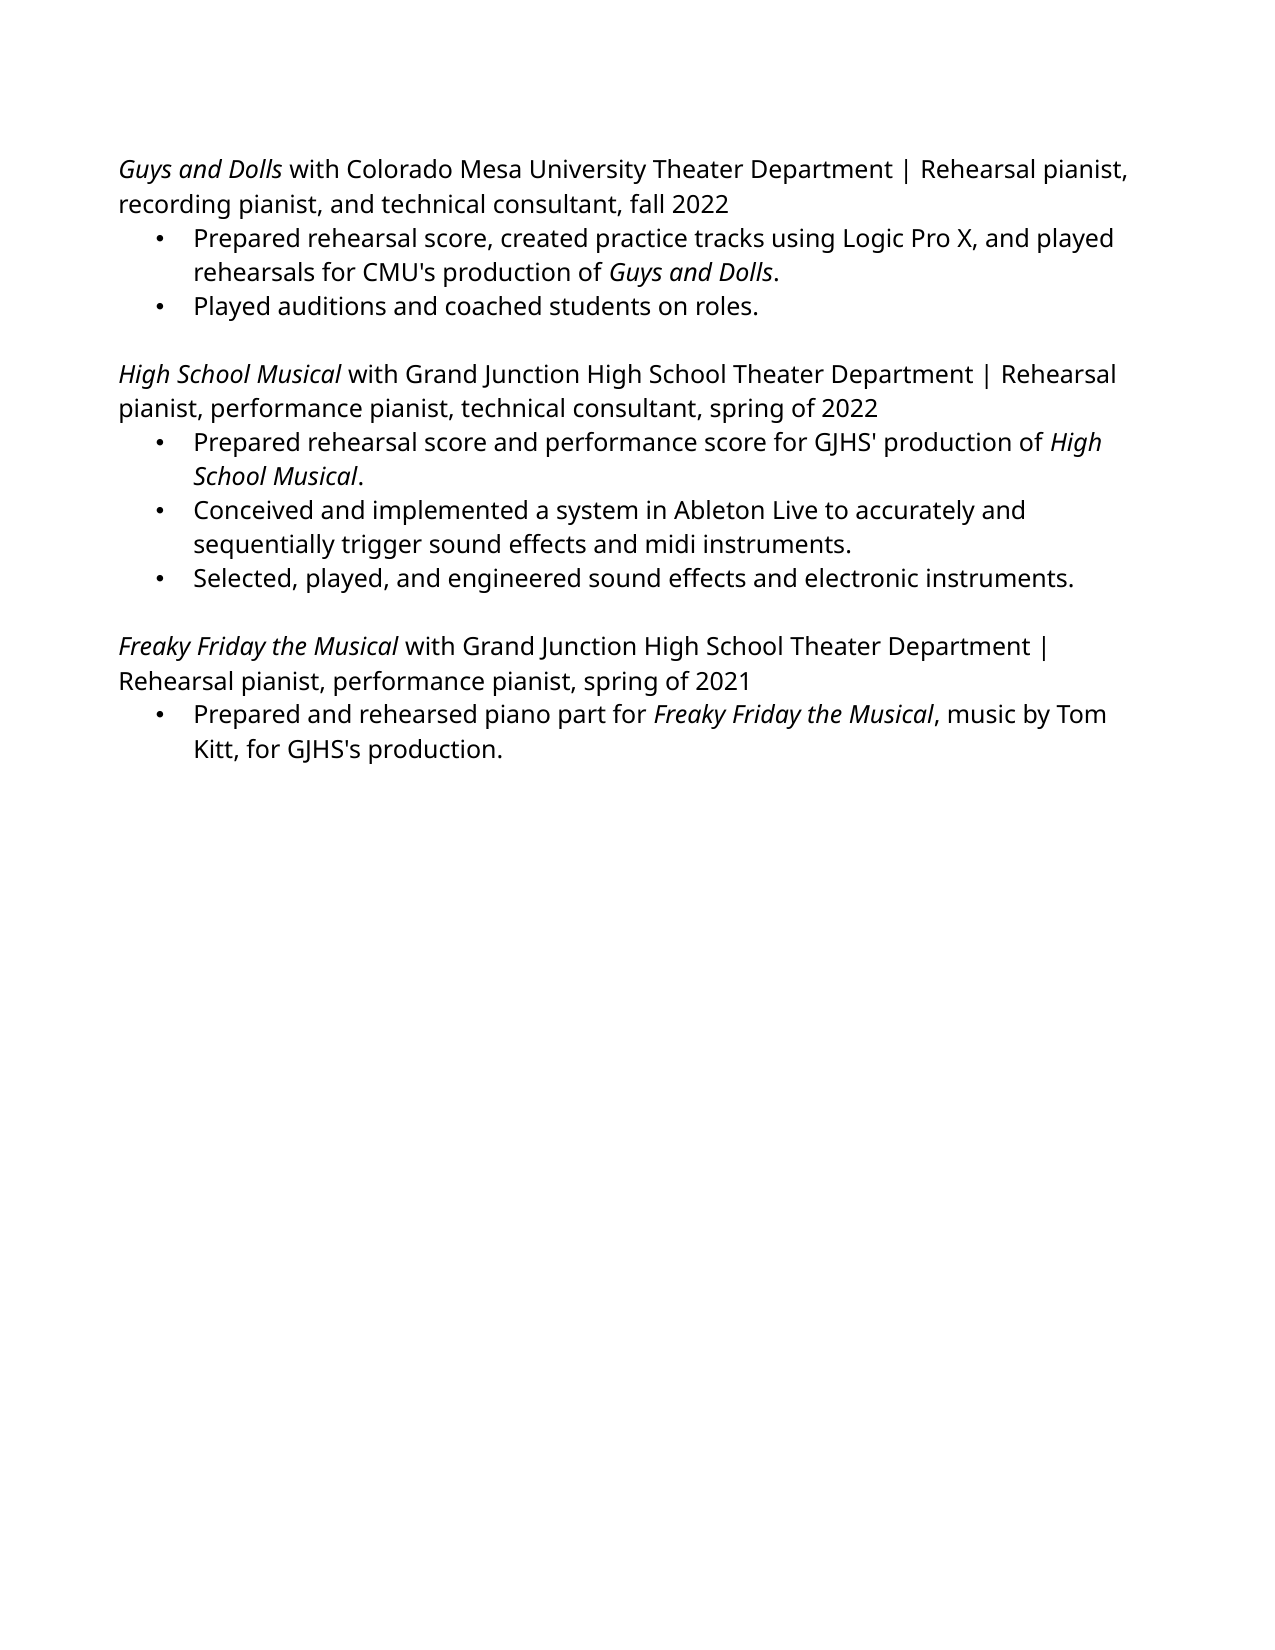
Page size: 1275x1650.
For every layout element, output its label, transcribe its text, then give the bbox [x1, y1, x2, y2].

list Prepared rehearsal score, created practice tracks using Logic Pro X, and played rehearsals for CMU's production of Guys and Dolls. [156, 220, 1157, 288]
list Selected, played, and engineered sound effects and electronic instruments. [156, 561, 1157, 595]
list Played auditions and coached students on roles. [156, 288, 1157, 322]
list Prepared and rehearsed piano part for Freaky Friday the Musical, music by Tom Kitt, for GJHS's production. [156, 697, 1157, 765]
text Freaky Friday the Musical with Grand Junction High School Theater Department | Rehearsal pianist, performance pianist, spring of 2021 [118, 629, 1157, 697]
list Prepared rehearsal score and performance score for GJHS' production of High School Musical. [156, 425, 1157, 493]
list Conceived and implemented a system in Ableton Live to accurately and sequentially trigger sound effects and midi instruments. [156, 493, 1157, 561]
text High School Musical with Grand Junction High School Theater Department | Rehearsal pianist, performance pianist, technical consultant, spring of 2022 [118, 357, 1157, 425]
text Guys and Dolls with Colorado Mesa University Theater Department | Rehearsal pianist, recording pianist, and technical consultant, fall 2022 [118, 152, 1157, 220]
